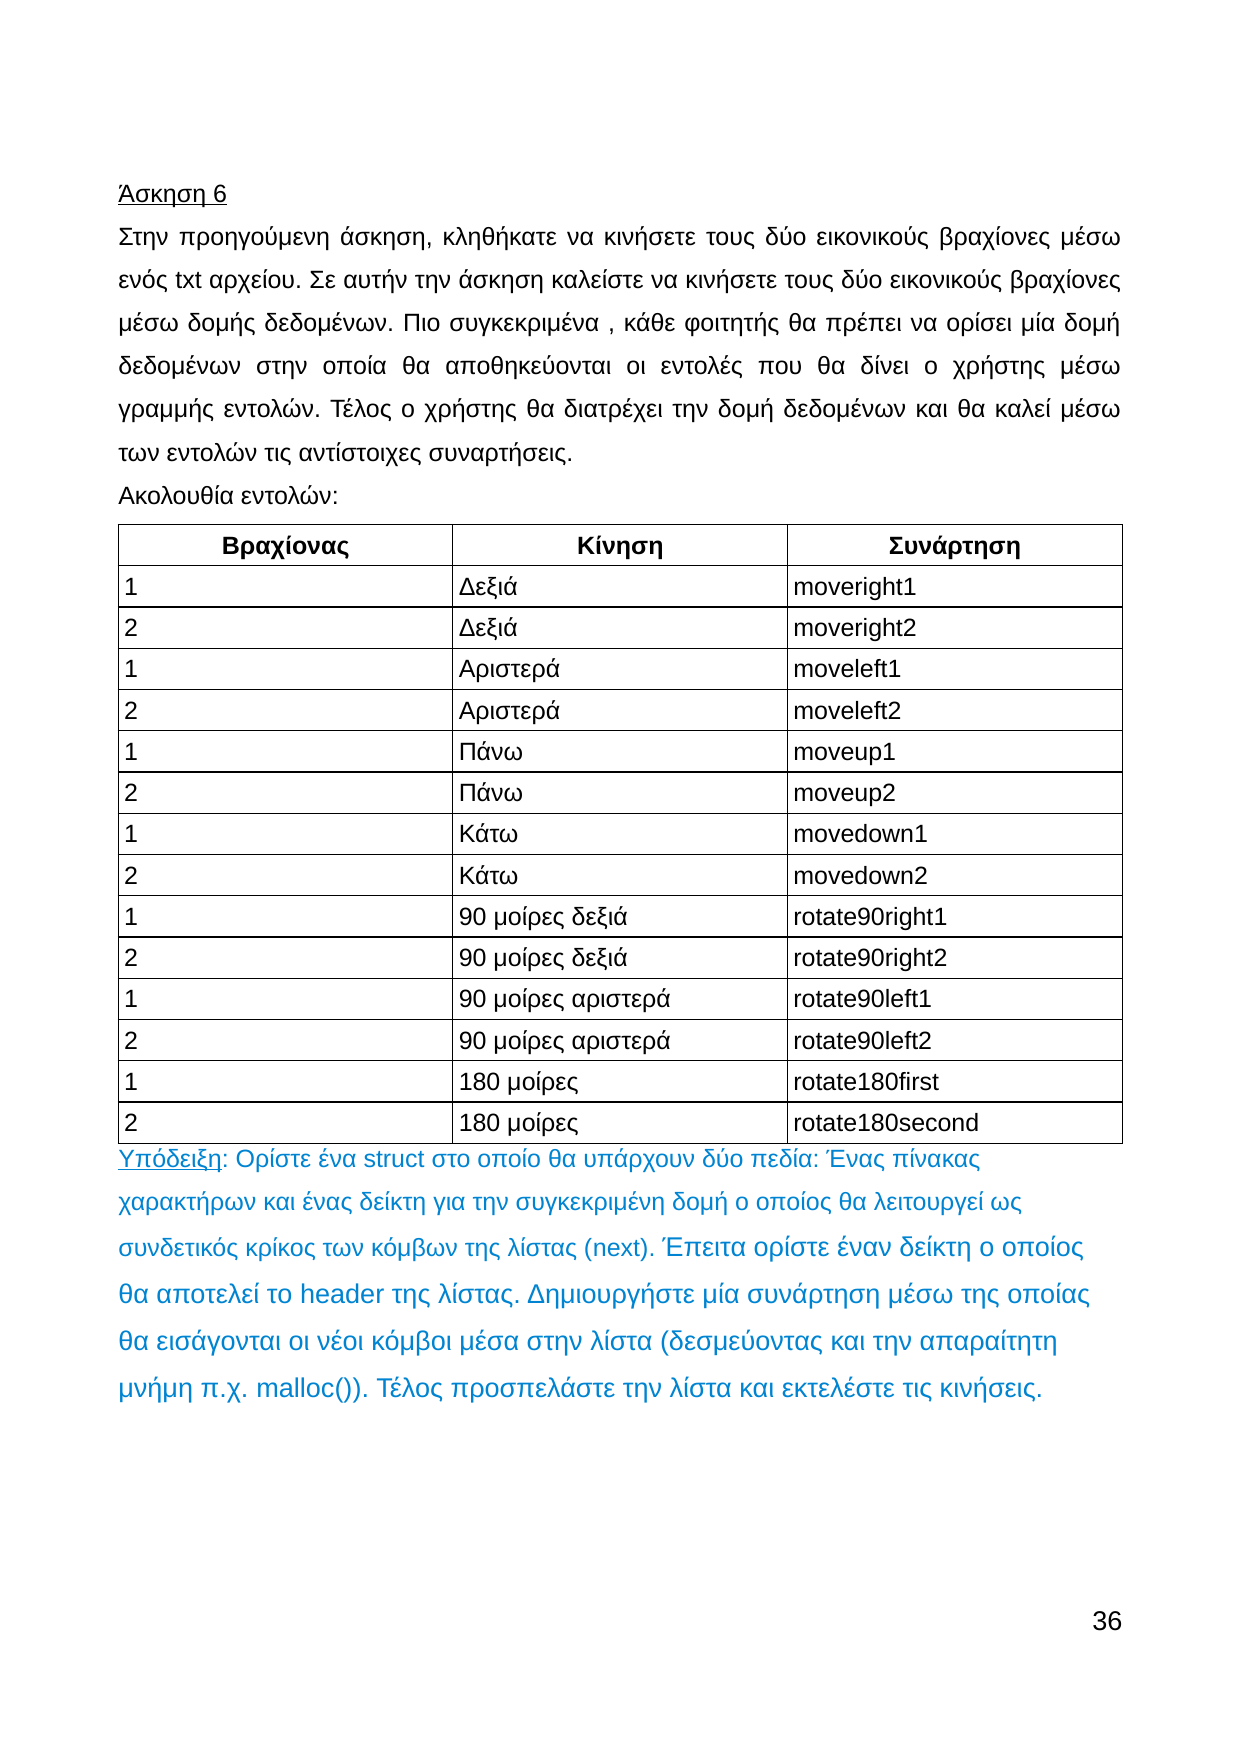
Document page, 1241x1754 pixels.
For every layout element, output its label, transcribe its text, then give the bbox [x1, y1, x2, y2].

table_cell moveleft1 [788, 649, 1122, 689]
table_cell 2 [119, 690, 452, 730]
table_cell 1 [119, 896, 452, 936]
table_cell Πάνω [453, 731, 787, 771]
table_cell Κάτω [453, 855, 787, 895]
table_header Συνάρτηση [788, 525, 1122, 565]
table_cell moveup2 [788, 773, 1122, 813]
table_cell 180 μοίρες [453, 1103, 787, 1143]
table_cell 90 μοίρες αριστερά [453, 1020, 787, 1060]
table_cell Αριστερά [453, 690, 787, 730]
table_cell 1 [119, 731, 452, 771]
table_cell 1 [119, 649, 452, 689]
text Υπόδειξη: Ορίστε ένα struct στο οποίο θα υπάρχουν δύο πεδία: Ένας πίνακας χαρακτήρων και ένας δείκτη για την συγκεκριμένη δομή ο οποίος θα λειτουργεί ως συνδετικός κρίκος των κόμβων της λίστας (next). Έπειτα ορίστε έναν δείκτη ο οποίος θα αποτελεί το header της λίστας. Δημιουργήστε μία συνάρτηση μέσω της οποίας θα εισάγονται οι νέοι κόμβοι μέσα στην λίστα (δεσμεύοντας και την απαραίτητη μνήμη π.χ. malloc()). Τέλος προσπελάστε την λίστα και εκτελέστε τις κινήσεις. [118, 1144, 1122, 1403]
table_cell 2 [119, 938, 452, 978]
table_cell 90 μοίρες αριστερά [453, 979, 787, 1019]
table_cell moveleft2 [788, 690, 1122, 730]
table_cell Δεξιά [453, 608, 787, 648]
table_cell 1 [119, 566, 452, 606]
table_cell rotate90right2 [788, 938, 1122, 978]
table_cell 2 [119, 1020, 452, 1060]
table_cell 90 μοίρες δεξιά [453, 896, 787, 936]
table_cell 2 [119, 1103, 452, 1143]
table_cell 2 [119, 608, 452, 648]
table_cell movedown2 [788, 855, 1122, 895]
table_cell moveright1 [788, 566, 1122, 606]
table_header Κίνηση [453, 525, 787, 565]
text Ακολουθία εντολών: [118, 481, 1122, 509]
table_cell moveup1 [788, 731, 1122, 771]
text Στην προηγούμενη άσκηση, κληθήκατε να κινήσετε τους δύο εικονικούς βραχίονες μέσω ενός txt αρχείου. Σε αυτήν την άσκηση καλείστε να κινήσετε τους δύο εικονικούς βραχίονες μέσω δομής δεδομένων. Πιο συγκεκριμένα , κάθε φοιτητής θα πρέπει να ορίσει μία δομή δεδομένων στην οποία θα αποθηκεύονται οι εντολές που θα δίνει ο χρήστης μέσω γραμμής εντολών. Τέλος ο χρήστης θα διατρέχει την δομή δεδομένων και θα καλεί μέσω των εντολών τις αντίστοιχες συναρτήσεις. [118, 222, 1122, 466]
table_cell Κάτω [453, 814, 787, 854]
text Άσκηση 6 [118, 179, 1122, 208]
table_cell rotate90left1 [788, 979, 1122, 1019]
table_cell rotate90right1 [788, 896, 1122, 936]
table_cell rotate180second [788, 1103, 1122, 1143]
table_cell 1 [119, 979, 452, 1019]
table_cell 2 [119, 855, 452, 895]
table_cell rotate90left2 [788, 1020, 1122, 1060]
table_cell 180 μοίρες [453, 1061, 787, 1101]
table_cell Αριστερά [453, 649, 787, 689]
table_cell 90 μοίρες δεξιά [453, 938, 787, 978]
table_cell Πάνω [453, 773, 787, 813]
table_cell movedown1 [788, 814, 1122, 854]
table_cell Δεξιά [453, 566, 787, 606]
table_cell moveright2 [788, 608, 1122, 648]
table_cell rotate180first [788, 1061, 1122, 1101]
table_header Βραχίονας [119, 525, 452, 565]
table_cell 1 [119, 814, 452, 854]
table_cell 1 [119, 1061, 452, 1101]
table_cell 2 [119, 773, 452, 813]
